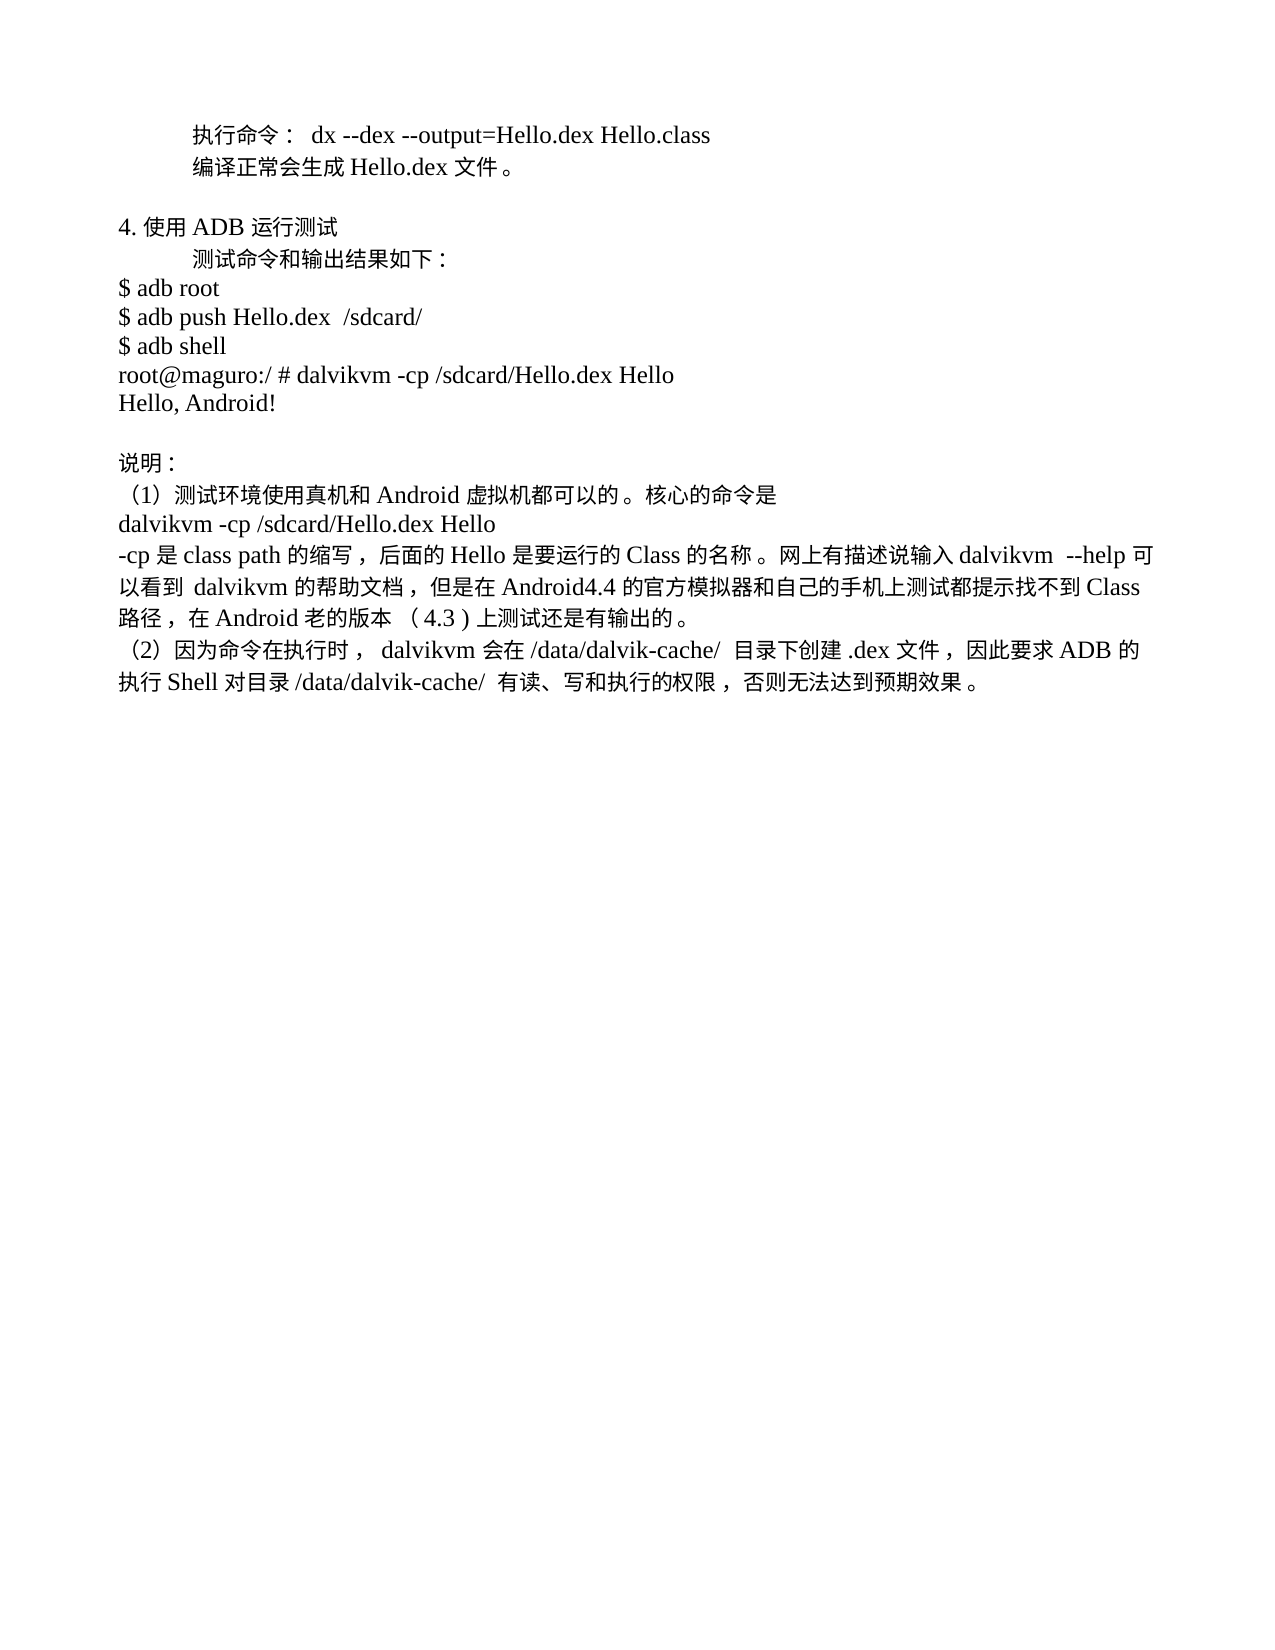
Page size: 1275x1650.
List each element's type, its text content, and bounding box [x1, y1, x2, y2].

text 测试命令和输出结果如下 ： [118, 242, 1157, 273]
text $ adb push Hello.dex /sdcard/ [118, 302, 1157, 331]
text root@maguro:/ # dalvikvm -cp /sdcard/Hello.dex Hello [118, 360, 1157, 388]
text 编译正常会生成 Hello.dex 文件 。 [118, 150, 1157, 181]
text （1）测试环境使用真机和 Android 虚拟机都可以的 。核心的命令是 [118, 478, 1157, 509]
text $ adb shell [118, 331, 1157, 360]
text 4. 使用 ADB 运行测试 [118, 210, 1157, 242]
text -cp 是 class path 的缩写 ，后面的 Hello 是要运行的 Class 的名称 。网上有描述说输入 dalvikvm --help 可以看到 dalvikvm 的帮助文档 ，但是在 Android4.4 的官方模拟器和自己的手机上测试都提示找不到 Class 路径 ，在Android 老的版本 （ 4.3 ) 上测试还是有输出的 。 [118, 538, 1157, 633]
text dalvikvm -cp /sdcard/Hello.dex Hello [118, 509, 1157, 538]
text （2）因为命令在执行时 ， dalvikvm 会在 /data/dalvik-cache/ 目录下创建 .dex 文件 ，因此要求 ADB 的执行 Shell 对目录 /data/dalvik-cache/ 有读、写和执行的权限 ，否则无法达到预期效果 。 [118, 633, 1157, 696]
text 执行命令 ： dx --dex --output=Hello.dex Hello.class [118, 118, 1157, 150]
text $ adb root [118, 273, 1157, 302]
text Hello, Android! [118, 388, 1157, 417]
text 说明 ： [118, 446, 1157, 478]
